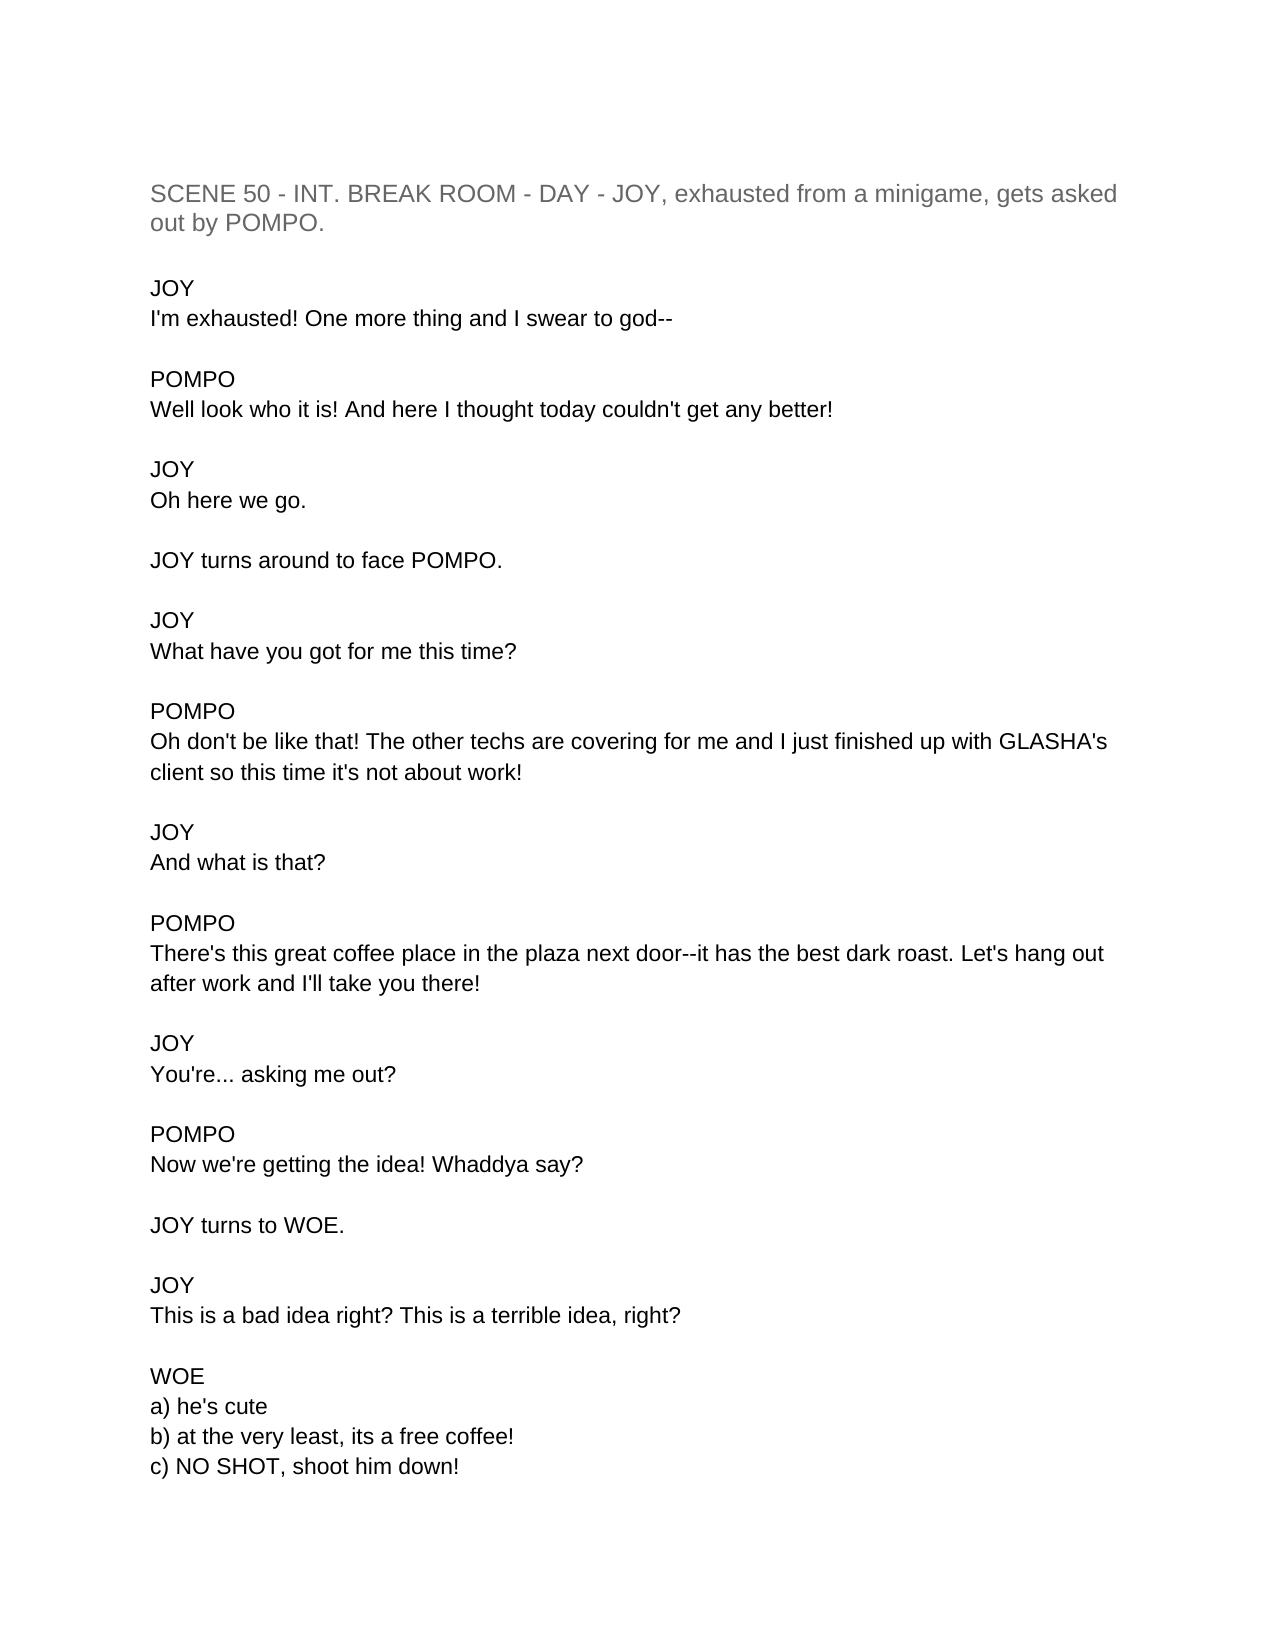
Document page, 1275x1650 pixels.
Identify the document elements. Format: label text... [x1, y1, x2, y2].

text JOY turns to WOE. [150, 1212, 1125, 1238]
text POMPO [150, 698, 1125, 724]
text JOY [150, 1030, 1125, 1057]
text And what is that? [150, 849, 1125, 876]
text JOY [150, 456, 1125, 483]
text JOY [150, 819, 1125, 845]
text Oh here we go. [150, 487, 1125, 513]
text Oh don't be like that! The other techs are covering for me and I just finished up with GLASHA's client so this time it's not about work! [150, 728, 1125, 785]
text JOY [150, 1272, 1125, 1298]
text WOE [150, 1363, 1125, 1389]
text JOY [150, 607, 1125, 634]
text You're... asking me out? [150, 1061, 1125, 1087]
text I'm exhausted! One more thing and I swear to god-- [150, 305, 1125, 332]
text Well look who it is! And here I thought today couldn't get any better! [150, 396, 1125, 422]
text POMPO [150, 909, 1125, 936]
text What have you got for me this time? [150, 638, 1125, 664]
text JOY [150, 275, 1125, 302]
text There's this great coffee place in the plaza next door--it has the best dark roast. Let's hang out after work and I'll take you there! [150, 940, 1125, 996]
text c) NO SHOT, shoot him down! [150, 1453, 1125, 1480]
text Now we're getting the idea! Whaddya say? [150, 1151, 1125, 1178]
text This is a bad idea right? This is a terrible idea, right? [150, 1302, 1125, 1329]
subtitle SCENE 50 - INT. BREAK ROOM - DAY - JOY, exhausted from a minigame, gets asked out by POMPO. [150, 179, 1125, 237]
text JOY turns around to face POMPO. [150, 547, 1125, 573]
text POMPO [150, 366, 1125, 392]
text b) at the very least, its a free coffee! [150, 1423, 1125, 1449]
text POMPO [150, 1121, 1125, 1147]
text a) he's cute [150, 1393, 1125, 1419]
